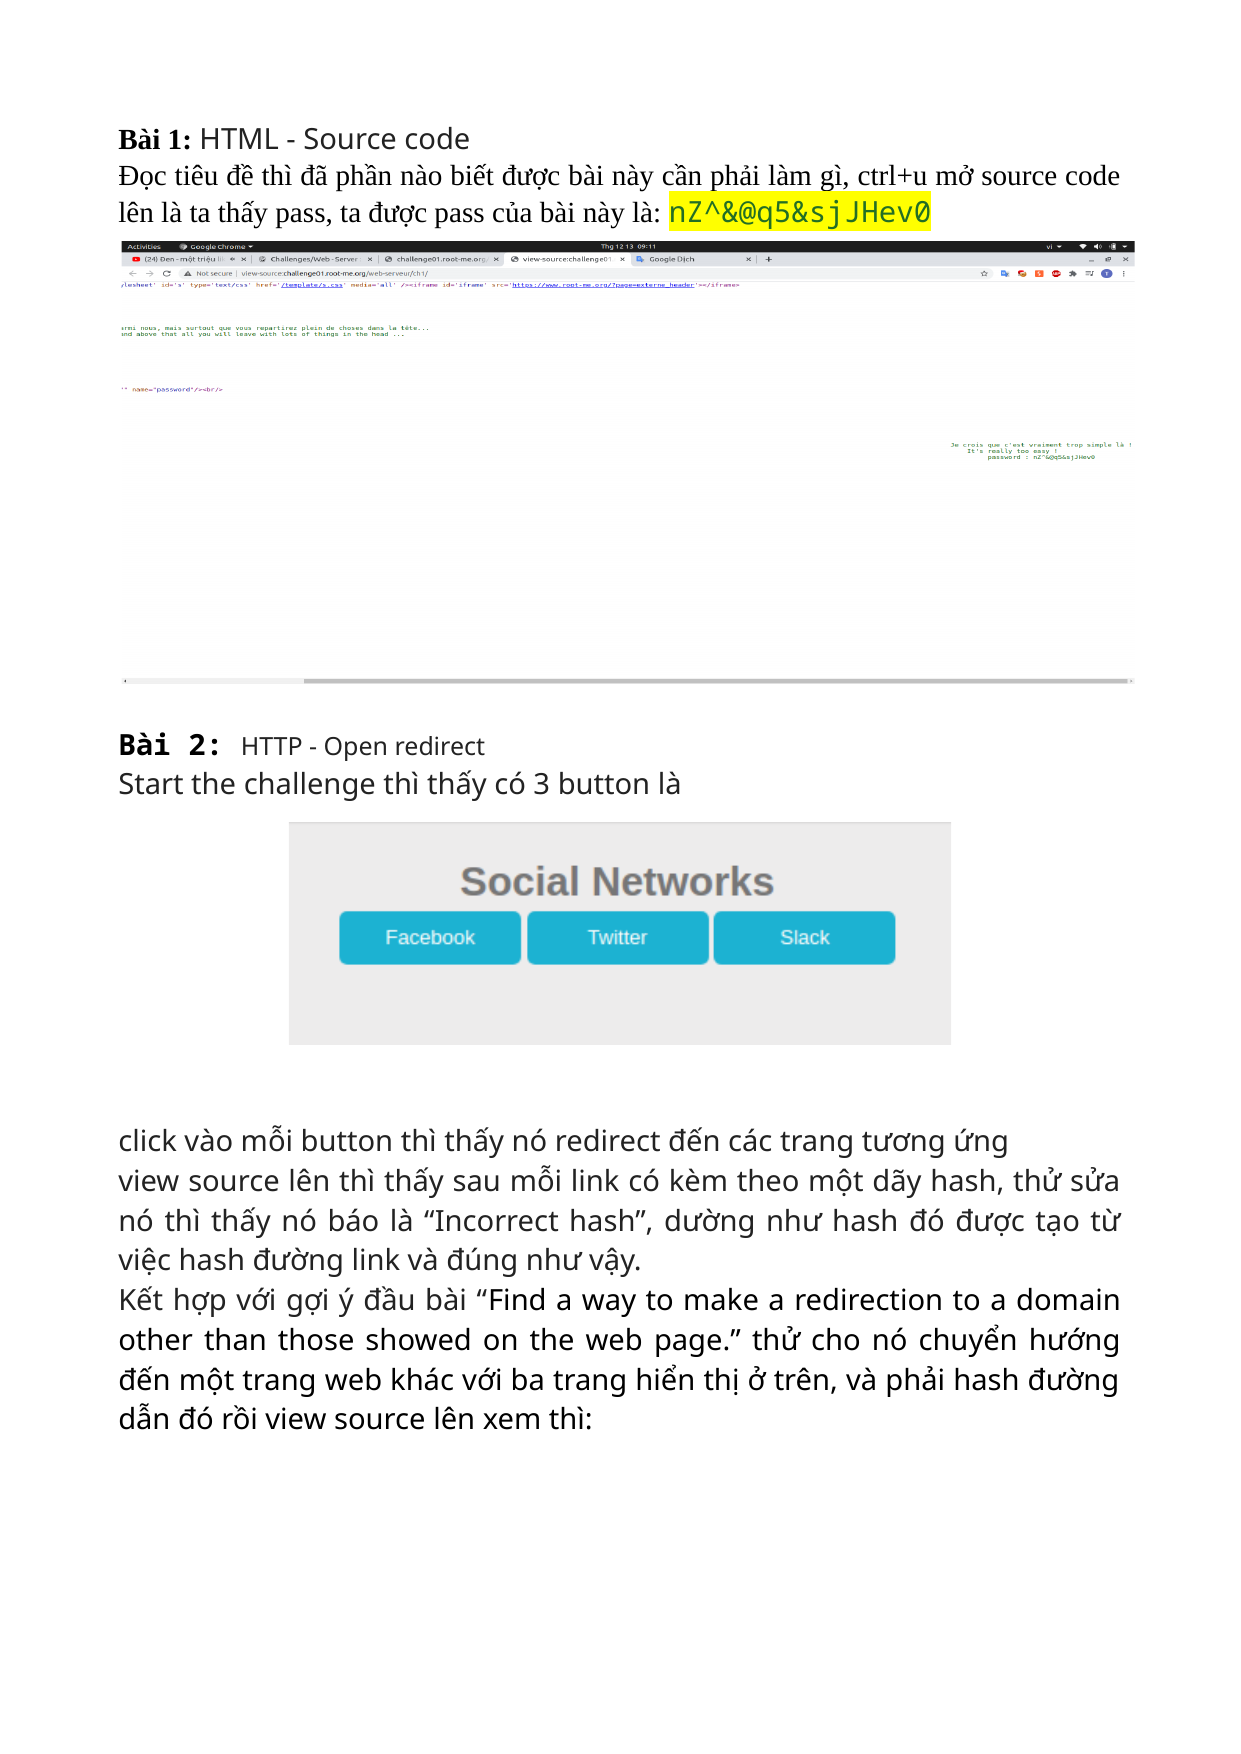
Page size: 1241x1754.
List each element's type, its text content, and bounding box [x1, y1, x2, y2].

text Kết hợp với gợi ý đầu bài “Find a way to make a redirection to a domain other than those showed on the web page.” thử cho nó chuyển hướng đến một trang web khác với ba trang hiển thị ở trên, và phải hash đường dẫn đó rồi view source lên xem thì: [118, 1279, 1122, 1438]
text Bài 2: HTTP - Open redirect [118, 724, 1122, 763]
text view source lên thì thấy sau mỗi link có kèm theo một dãy hash, thử sửa nó thì thấy nó báo là “Incorrect hash”, dường như hash đó được tạo từ việc hash đường link và đúng như vậy. [118, 1160, 1122, 1279]
text Đọc tiêu đề thì đã phần nào biết được bài này cần phải làm gì, ctrl+u mở source code lên là ta thấy pass, ta được pass của bài này là: nZ^&@q5&sjJHev0 [118, 158, 1122, 231]
picture [288, 822, 952, 1045]
text Bài 1: HTML - Source code [118, 118, 1122, 158]
picture [121, 241, 1135, 684]
text click vào mỗi button thì thấy nó redirect đến các trang tương ứng [118, 1121, 1122, 1160]
text Start the challenge thì thấy có 3 button là [118, 763, 1122, 803]
